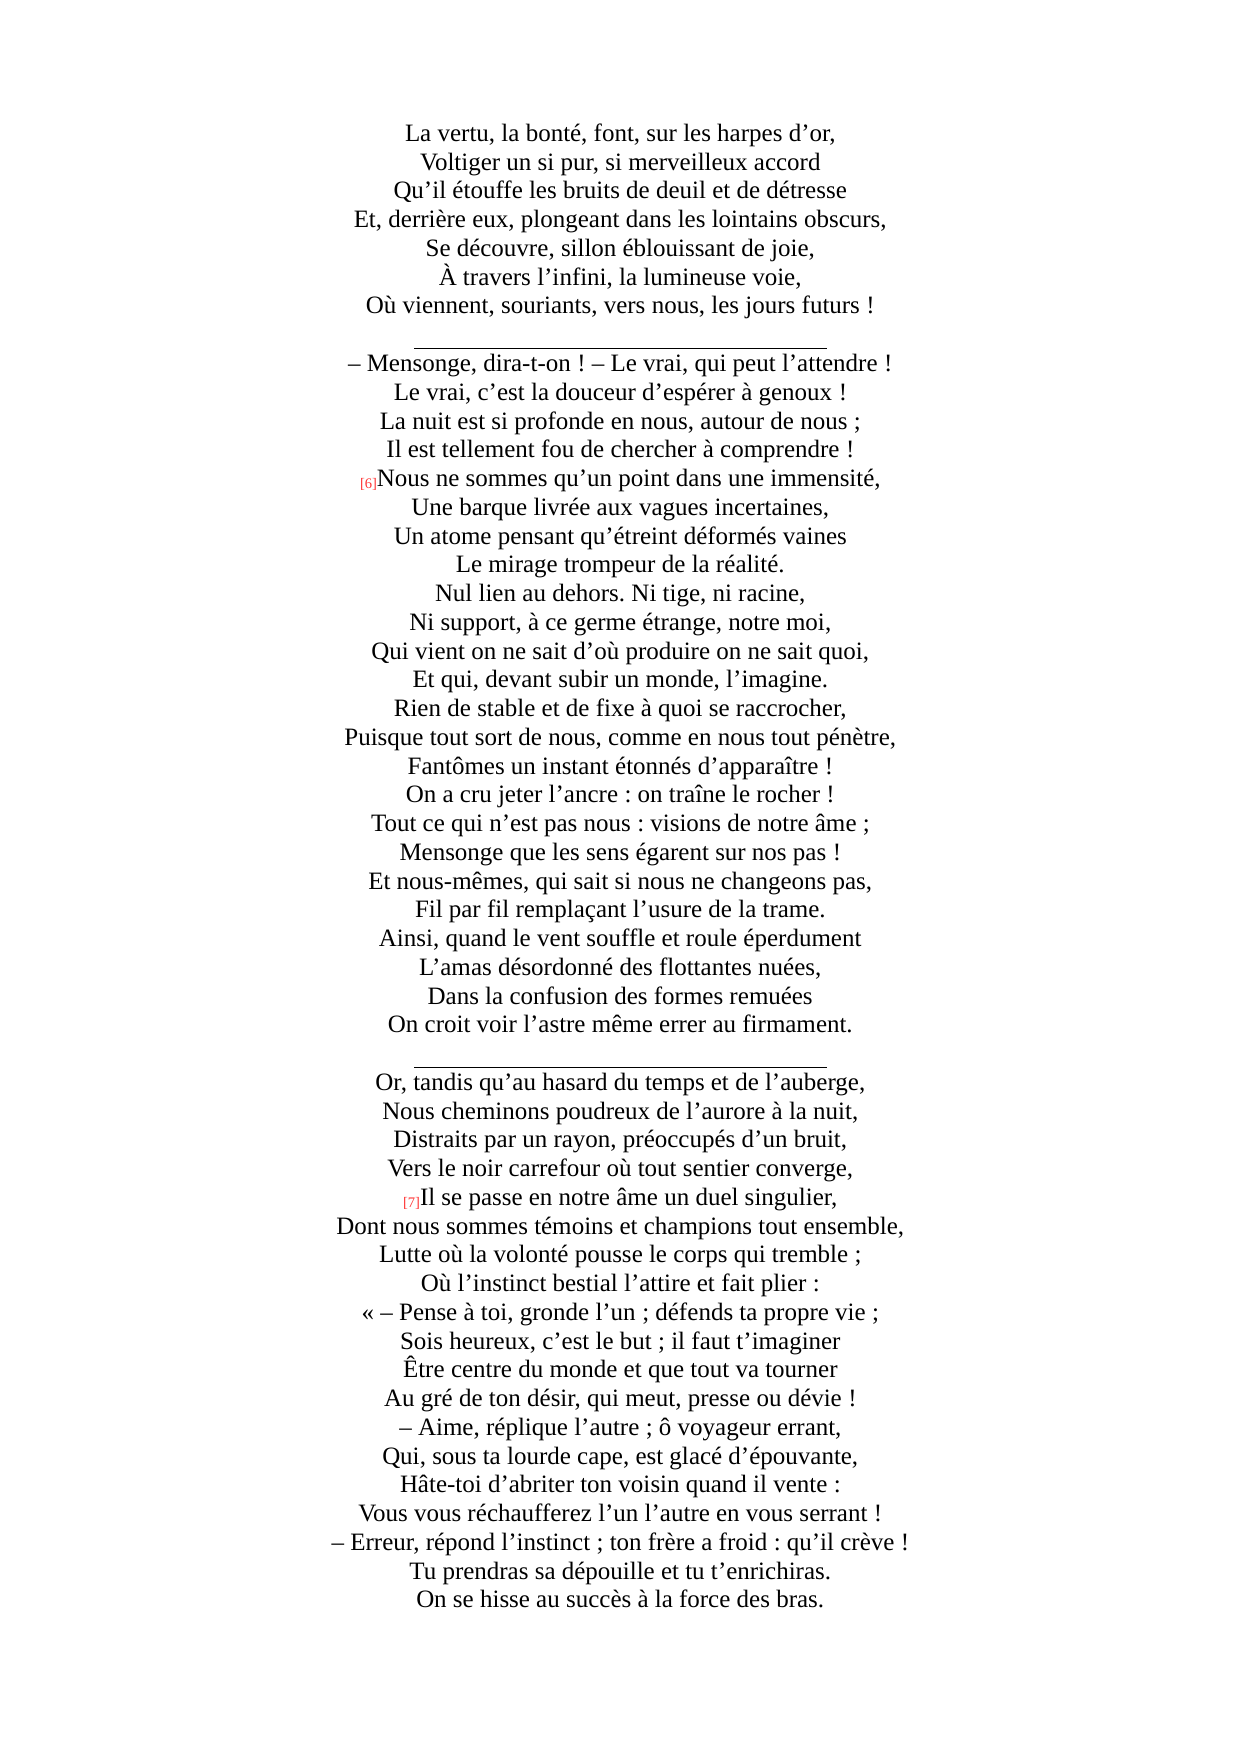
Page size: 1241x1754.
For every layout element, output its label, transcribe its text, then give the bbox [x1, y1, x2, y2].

text [6]Nous ne sommes qu’un point dans une immensité, [118, 463, 1122, 492]
text Et nous-mêmes, qui sait si nous ne changeons pas, [118, 866, 1122, 894]
text Qui, sous ta lourde cape, est glacé d’épouvante, [118, 1441, 1122, 1469]
text Or, tandis qu’au hasard du temps et de l’auberge, [118, 1067, 1122, 1096]
text Vers le noir carrefour où tout sentier converge, [118, 1153, 1122, 1182]
text Qu’il étouffe les bruits de deuil et de détresse [118, 176, 1122, 204]
text La nuit est si profonde en nous, autour de nous ; [118, 406, 1122, 434]
text [7]Il se passe en notre âme un duel singulier, [118, 1182, 1122, 1211]
text – Aime, réplique l’autre ; ô voyageur errant, [118, 1412, 1122, 1441]
text Il est tellement fou de chercher à comprendre ! [118, 434, 1122, 463]
text Où l’instinct bestial l’attire et fait plier : [118, 1268, 1122, 1297]
text Tout ce qui n’est pas nous : visions de notre âme ; [118, 808, 1122, 837]
text Se découvre, sillon éblouissant de joie, [118, 233, 1122, 262]
text Tu prendras sa dépouille et tu t’enrichiras. [118, 1556, 1122, 1584]
text Fil par fil remplaçant l’usure de la trame. [118, 894, 1122, 923]
text On croit voir l’astre même errer au firmament. [118, 1009, 1122, 1038]
text Où viennent, souriants, vers nous, les jours futurs ! [118, 291, 1122, 319]
text La vertu, la bonté, font, sur les harpes d’or, [118, 118, 1122, 147]
text Nous cheminons poudreux de l’aurore à la nuit, [118, 1096, 1122, 1124]
text Hâte-toi d’abriter ton voisin quand il vente : [118, 1469, 1122, 1498]
text – Mensonge, dira-t-on ! – Le vrai, qui peut l’attendre ! [118, 348, 1122, 377]
text Sois heureux, c’est le but ; il faut t’imaginer [118, 1326, 1122, 1354]
text On a cru jeter l’ancre : on traîne le rocher ! [118, 779, 1122, 808]
text – Erreur, répond l’instinct ; ton frère a froid : qu’il crève ! [118, 1527, 1122, 1556]
text Dont nous sommes témoins et champions tout ensemble, [118, 1211, 1122, 1239]
text Et qui, devant subir un monde, l’imagine. [118, 664, 1122, 693]
text L’amas désordonné des flottantes nuées, [118, 952, 1122, 981]
text Qui vient on ne sait d’où produire on ne sait quoi, [118, 636, 1122, 664]
text Dans la confusion des formes remuées [118, 981, 1122, 1009]
text Le vrai, c’est la douceur d’espérer à genoux ! [118, 377, 1122, 406]
text À travers l’infini, la lumineuse voie, [118, 262, 1122, 291]
text Voltiger un si pur, si merveilleux accord [118, 147, 1122, 176]
text Lutte où la volonté pousse le corps qui tremble ; [118, 1239, 1122, 1268]
text Le mirage trompeur de la réalité. [118, 549, 1122, 578]
text Nul lien au dehors. Ni tige, ni racine, [118, 578, 1122, 607]
text Puisque tout sort de nous, comme en nous tout pénètre, [118, 722, 1122, 751]
text Mensonge que les sens égarent sur nos pas ! [118, 837, 1122, 866]
text Être centre du monde et que tout va tourner [118, 1354, 1122, 1383]
text Ainsi, quand le vent souffle et roule éperdument [118, 923, 1122, 952]
text Un atome pensant qu’étreint déformés vaines [118, 521, 1122, 549]
text Ni support, à ce germe étrange, notre moi, [118, 607, 1122, 636]
text On se hisse au succès à la force des bras. [118, 1584, 1122, 1613]
text Rien de stable et de fixe à quoi se raccrocher, [118, 693, 1122, 722]
text Vous vous réchaufferez l’un l’autre en vous serrant ! [118, 1498, 1122, 1527]
text Une barque livrée aux vagues incertaines, [118, 492, 1122, 521]
text Fantômes un instant étonnés d’apparaître ! [118, 751, 1122, 779]
text Et, derrière eux, plongeant dans les lointains obscurs, [118, 204, 1122, 233]
text « – Pense à toi, gronde l’un ; défends ta propre vie ; [118, 1297, 1122, 1326]
text Distraits par un rayon, préoccupés d’un bruit, [118, 1124, 1122, 1153]
text Au gré de ton désir, qui meut, presse ou dévie ! [118, 1383, 1122, 1412]
